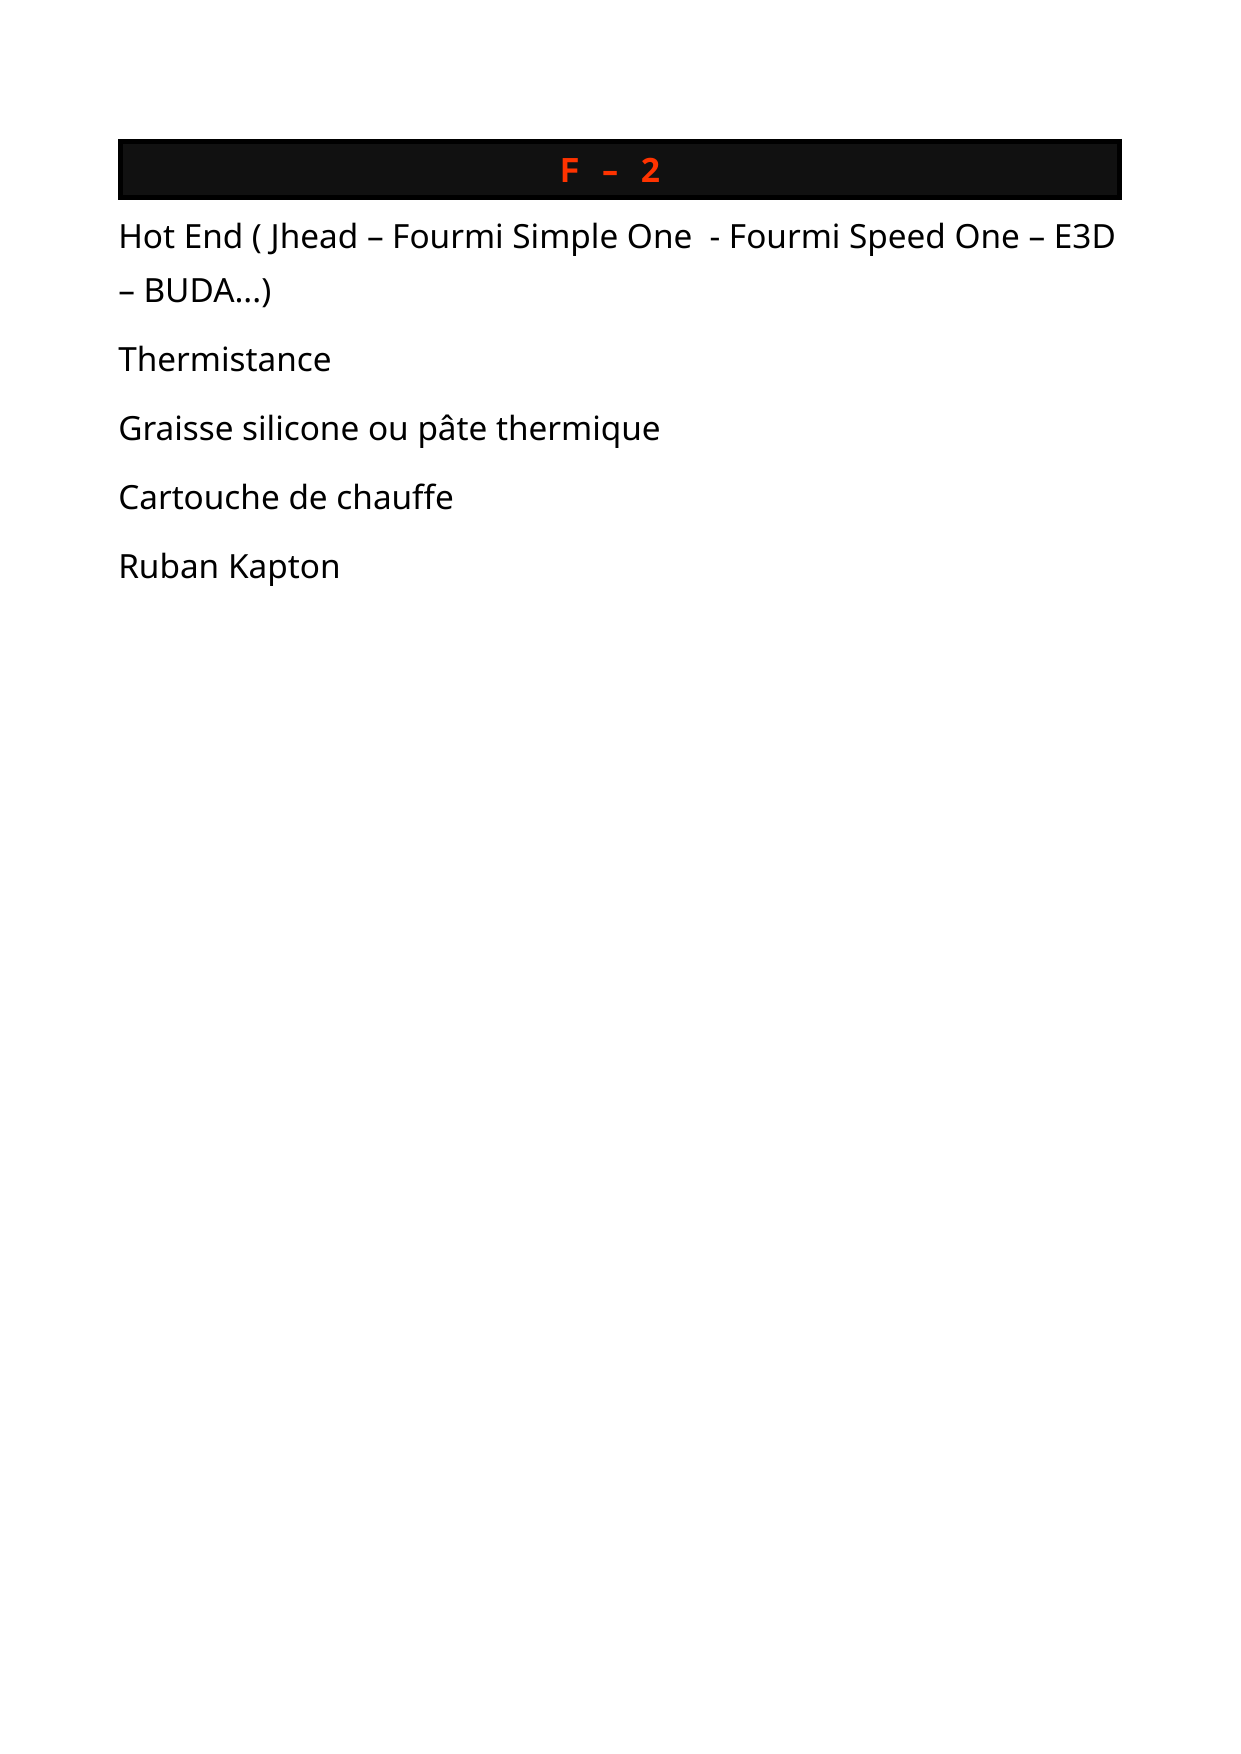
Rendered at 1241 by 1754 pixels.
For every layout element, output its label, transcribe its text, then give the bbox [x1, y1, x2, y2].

text Cartouche de chauffe [118, 474, 1122, 519]
subtitle F – 2 [123, 144, 1117, 195]
text Graisse silicone ou pâte thermique [118, 405, 1122, 450]
text Ruban Kapton [118, 543, 1122, 588]
text Thermistance [118, 336, 1122, 381]
text Hot End ( Jhead – Fourmi Simple One - Fourmi Speed One – E3D – BUDA...) [118, 212, 1122, 312]
